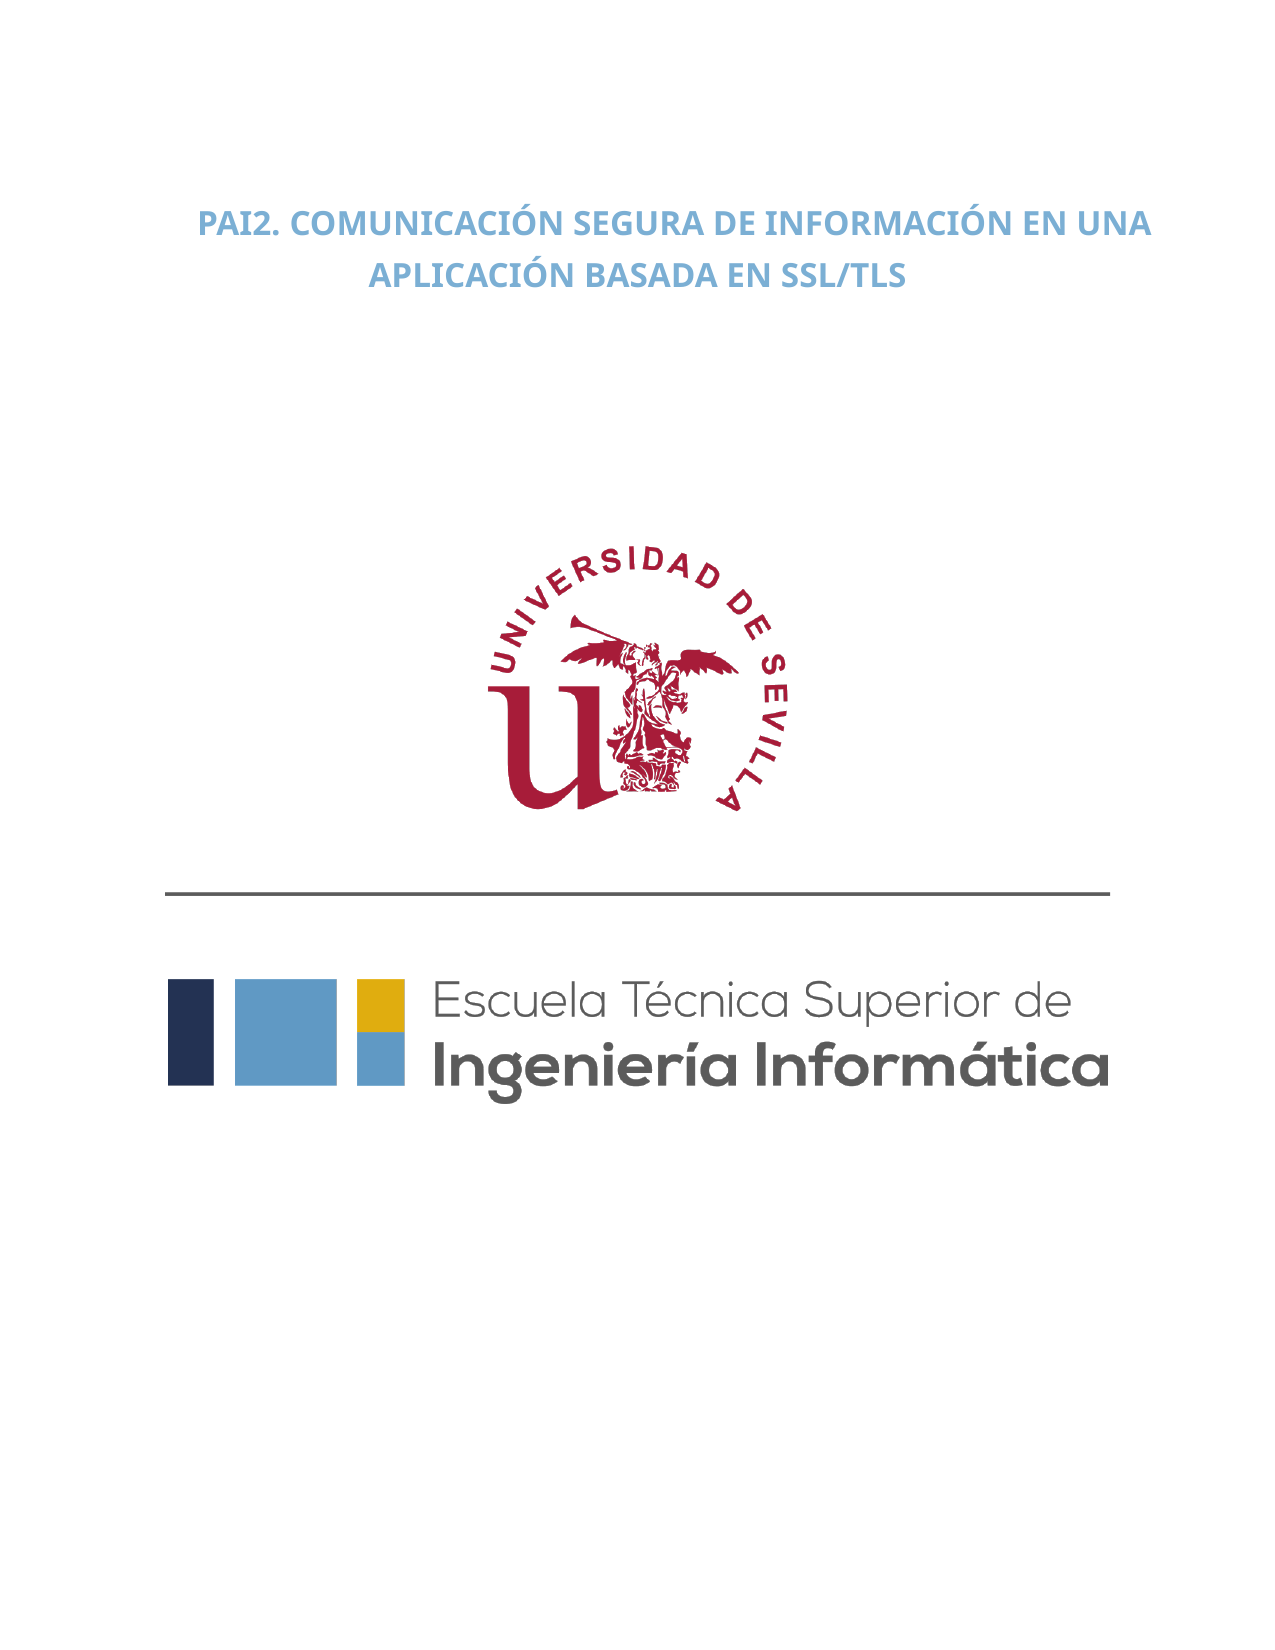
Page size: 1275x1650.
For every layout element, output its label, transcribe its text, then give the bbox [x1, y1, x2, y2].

title PAI2. COMUNICACIÓN SEGURA DE INFORMACIÓN EN UNA APLICACIÓN BASADA EN SSL/TLS [118, 173, 1157, 297]
picture [165, 546, 1111, 1104]
